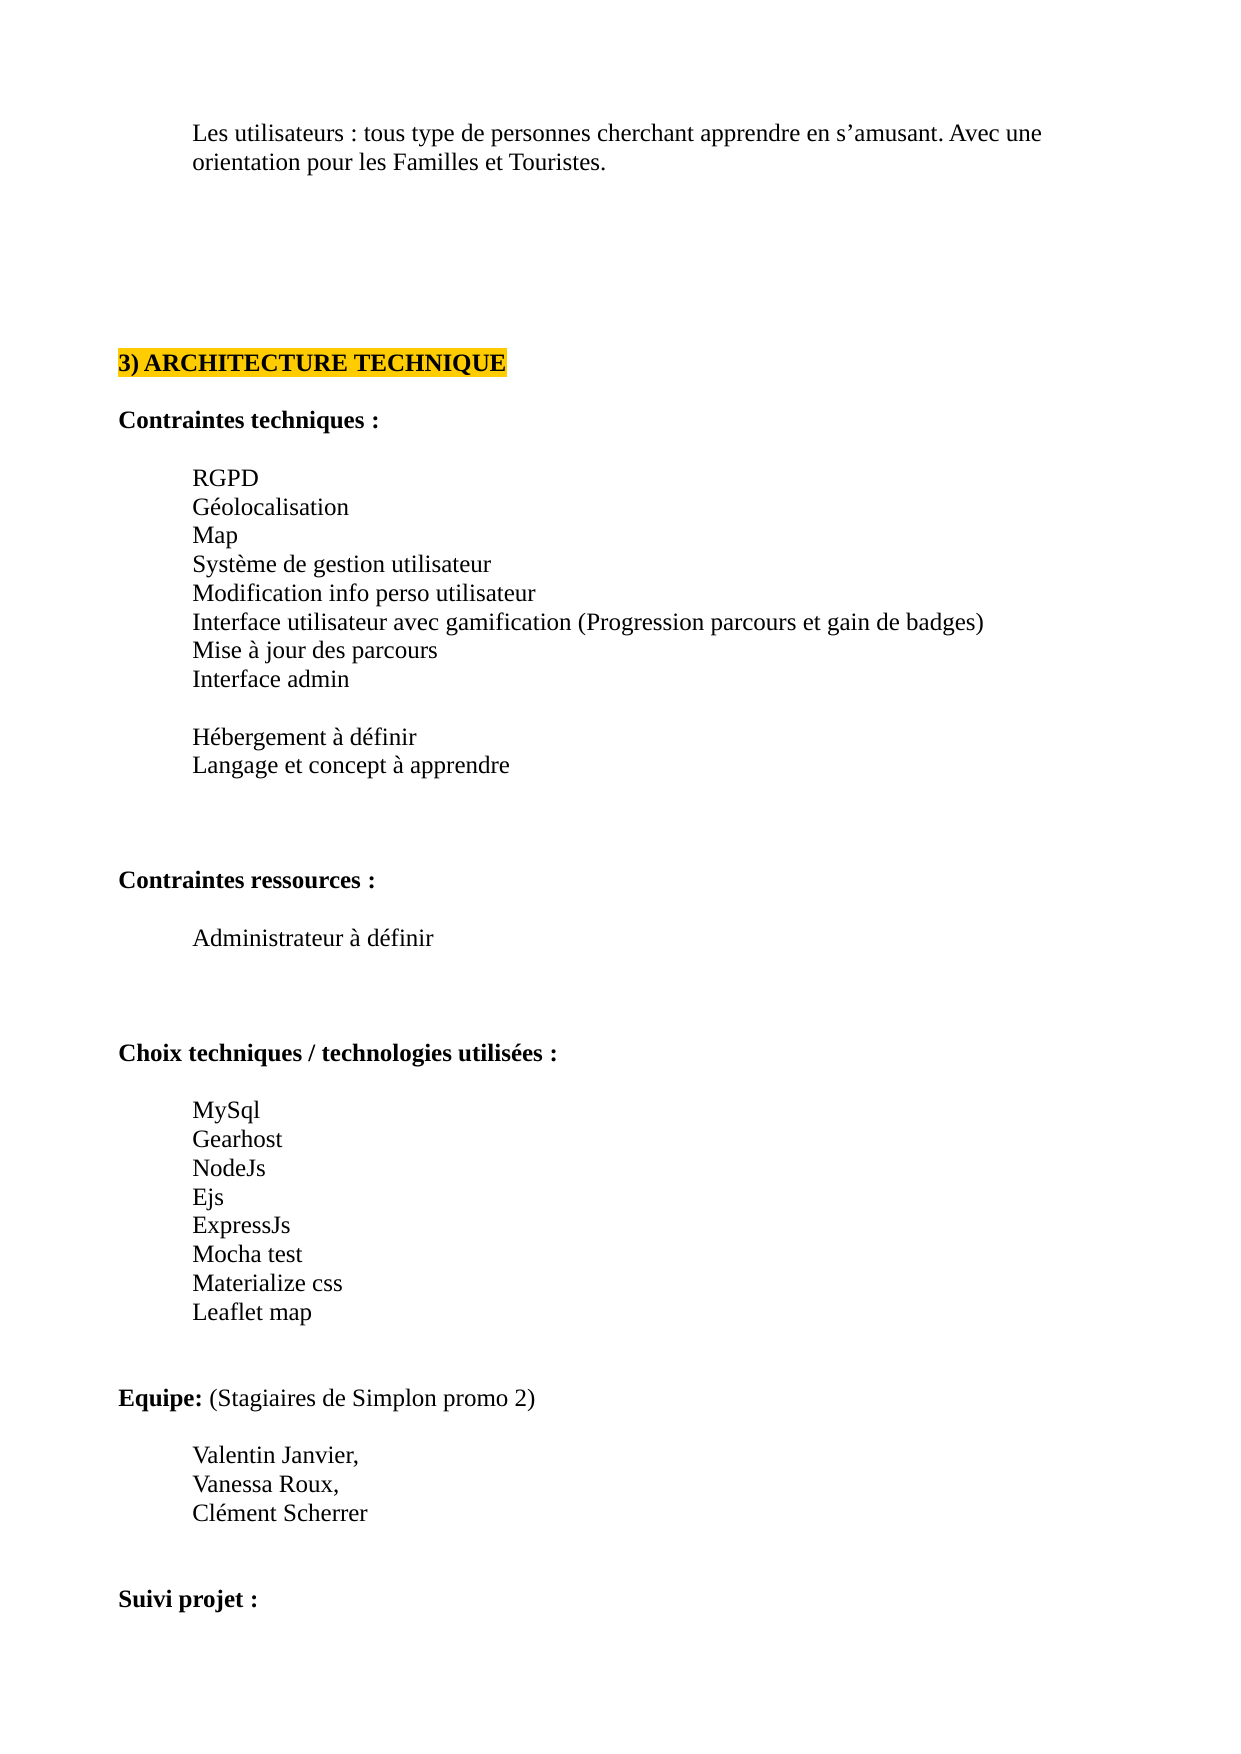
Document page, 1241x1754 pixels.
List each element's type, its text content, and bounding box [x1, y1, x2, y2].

text Vanessa Roux, [118, 1469, 1122, 1498]
text Contraintes ressources : [118, 866, 1122, 894]
text 3) ARCHITECTURE TECHNIQUE [118, 348, 1122, 377]
text MySql [192, 1096, 1122, 1124]
text Valentin Janvier, [118, 1441, 1122, 1469]
text NodeJs [192, 1153, 1122, 1182]
text Contraintes techniques : [118, 406, 1122, 434]
text Clément Scherrer [118, 1498, 1122, 1527]
text Géolocalisation [118, 492, 1122, 521]
text Les utilisateurs : tous type de personnes cherchant apprendre en s’amusant. Avec une orientation pour les Familles et Touristes. [192, 118, 1122, 176]
text Gearhost [192, 1124, 1122, 1153]
text Administrateur à définir [118, 923, 1122, 952]
text Suivi projet : [118, 1584, 1122, 1613]
text Langage et concept à apprendre [118, 751, 1122, 779]
text Ejs [192, 1182, 1122, 1211]
text Interface utilisateur avec gamification (Progression parcours et gain de badges) [118, 607, 1122, 636]
text RGPD [118, 463, 1122, 492]
text Choix techniques / technologies utilisées : [118, 1038, 1122, 1067]
text Hébergement à définir [118, 722, 1122, 751]
text Mise à jour des parcours [118, 636, 1122, 664]
text Interface admin [118, 664, 1122, 693]
text Mocha test [192, 1239, 1122, 1268]
text Leaflet map [192, 1297, 1122, 1326]
text Système de gestion utilisateur [118, 549, 1122, 578]
text Modification info perso utilisateur [118, 578, 1122, 607]
text Map [118, 521, 1122, 549]
text Materialize css [192, 1268, 1122, 1297]
text Equipe: (Stagiaires de Simplon promo 2) [118, 1383, 1122, 1412]
text ExpressJs [192, 1211, 1122, 1239]
